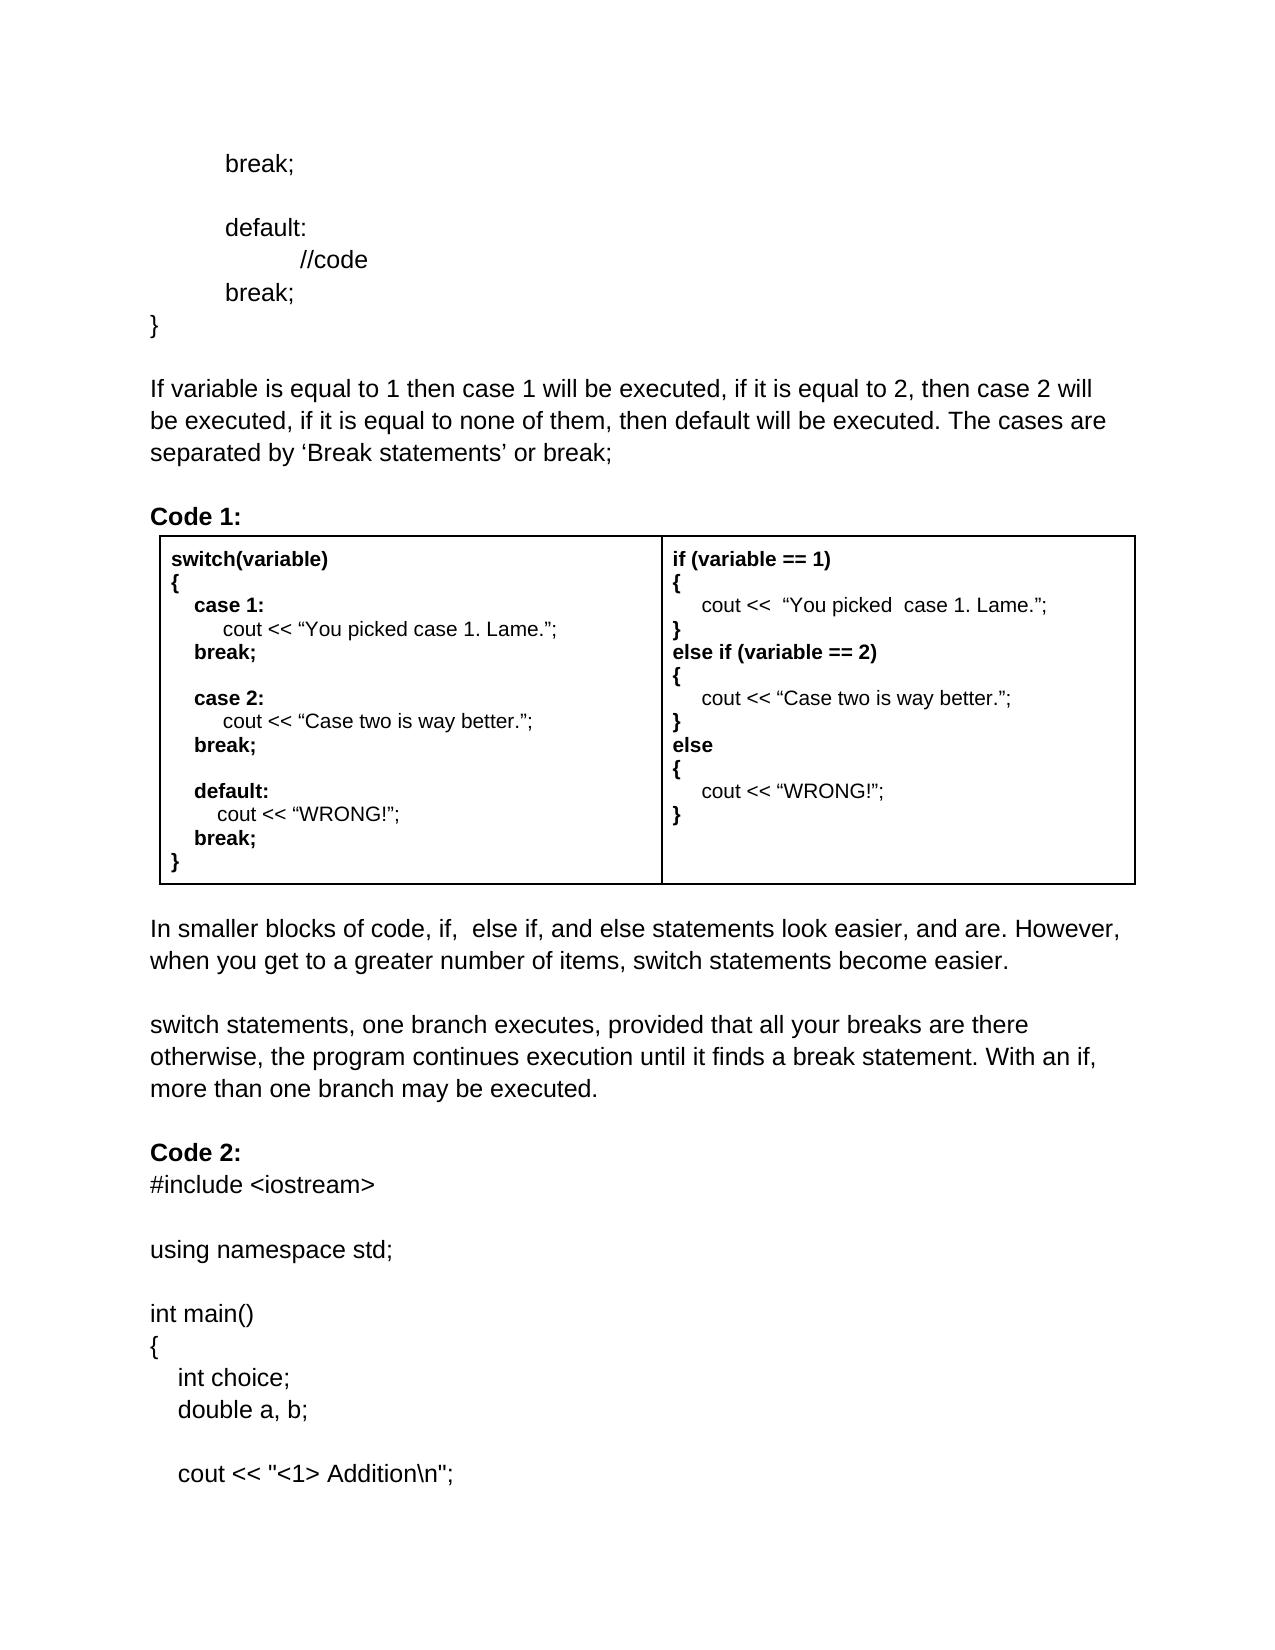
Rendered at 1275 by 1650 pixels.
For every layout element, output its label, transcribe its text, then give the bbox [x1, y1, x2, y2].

text break; [150, 150, 1125, 178]
text If variable is equal to 1 then case 1 will be executed, if it is equal to 2, then case 2 will be executed, if it is equal to none of them, then default will be executed. The cases are separated by ‘Break statements’ or break; [150, 374, 1125, 467]
table_header switch(variable) { case 1: cout << “You picked case 1. Lame.”; break; case 2: cout << “Case two is way better.”; break; default: cout << “WRONG!”; break; } [161, 537, 661, 883]
text switch statements, one branch executes, provided that all your breaks are there otherwise, the program continues execution until it finds a break statement. With an if, more than one branch may be executed. [150, 1011, 1125, 1103]
text { [150, 1332, 1125, 1359]
text In smaller blocks of code, if, else if, and else statements look easier, and are. However, when you get to a greater number of items, switch statements become easier. [150, 914, 1125, 974]
text #include <iostream> [150, 1171, 1125, 1199]
text Code 1: [150, 503, 1125, 531]
text cout << "<1> Addition\n"; [150, 1460, 1125, 1488]
text break; [150, 278, 1125, 306]
text double a, b; [150, 1396, 1125, 1424]
text } [150, 310, 1125, 338]
text default: [150, 214, 1125, 242]
text using namespace std; [150, 1235, 1125, 1263]
text int choice; [150, 1364, 1125, 1392]
text int main() [150, 1299, 1125, 1327]
text //code [150, 246, 1125, 274]
text Code 2: [150, 1139, 1125, 1167]
table_header if (variable == 1) { cout << “You picked case 1. Lame.”; } else if (variable == 2) { cout << “Case two is way better.”; } else { cout << “WRONG!”; } [663, 537, 1134, 883]
